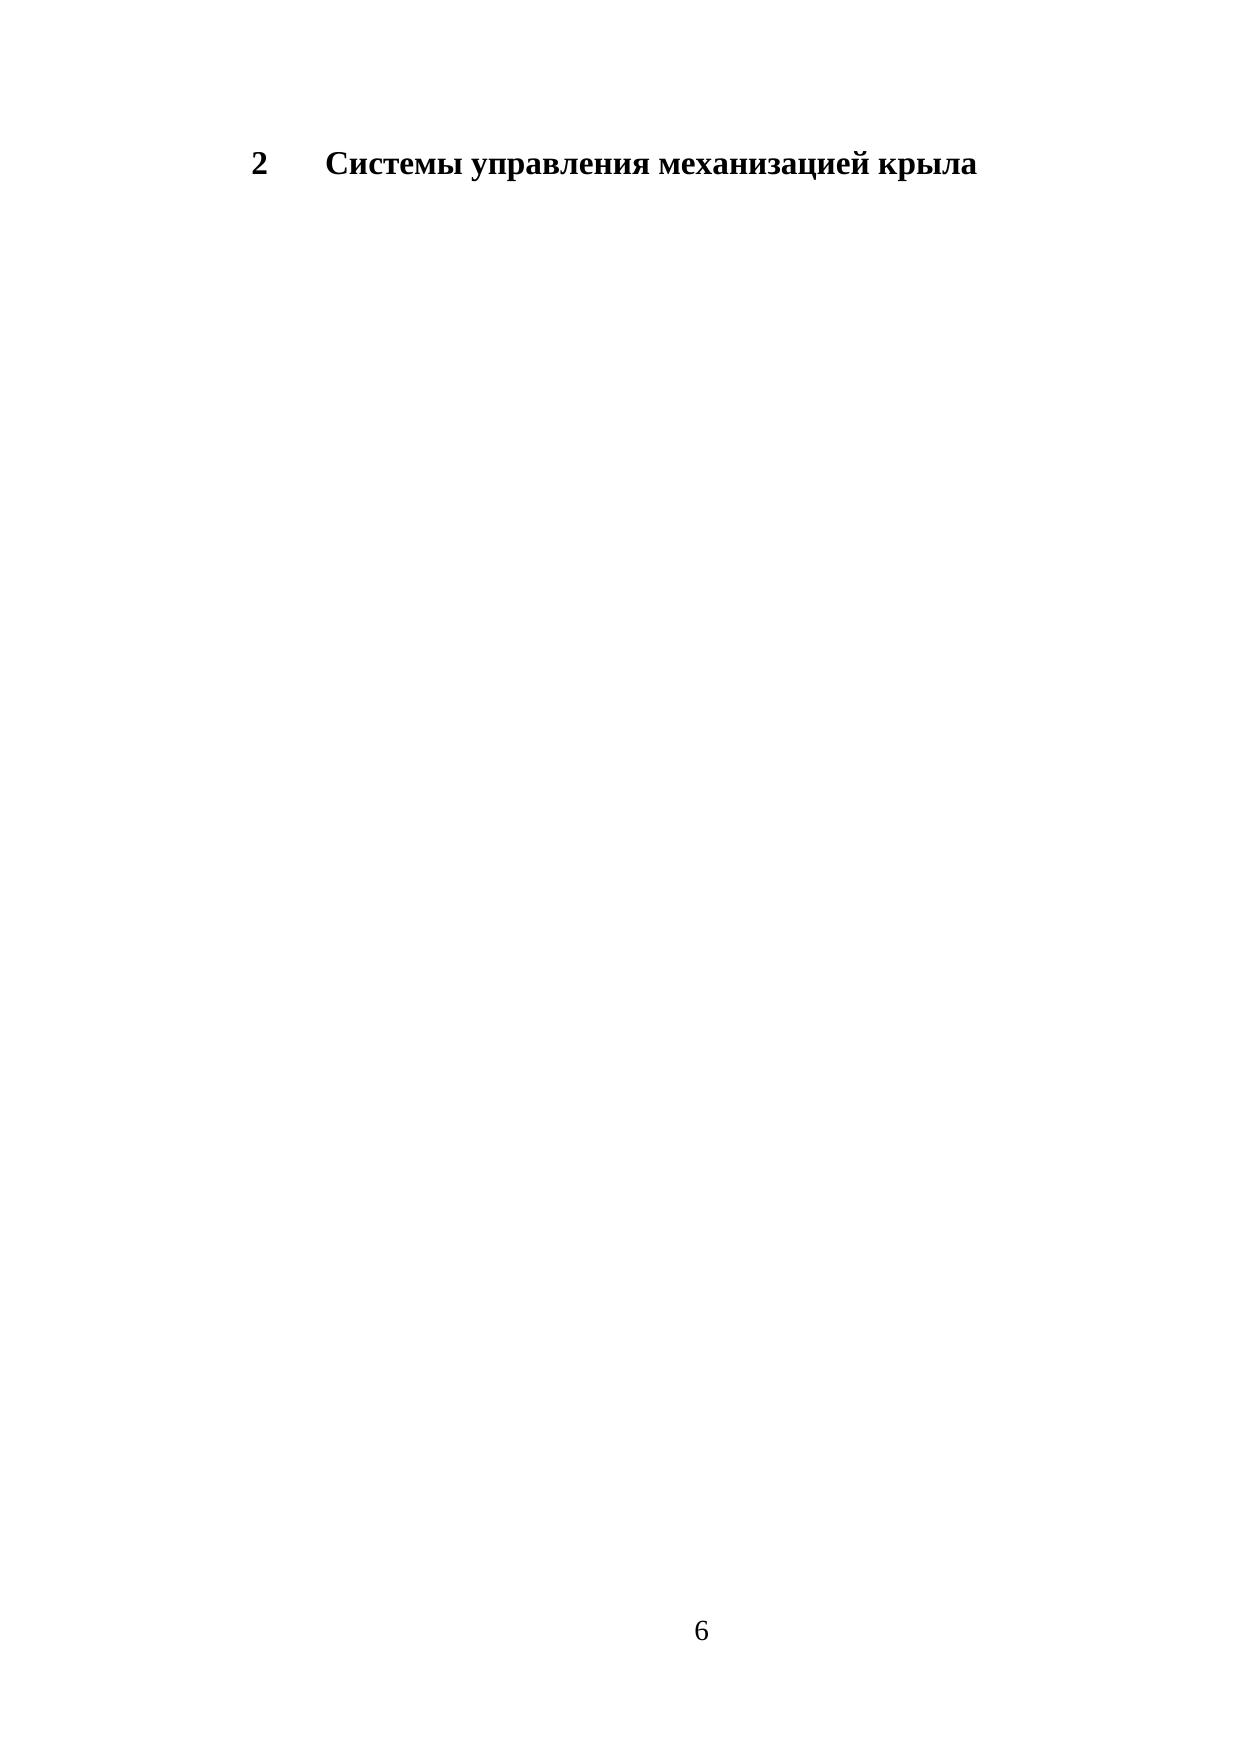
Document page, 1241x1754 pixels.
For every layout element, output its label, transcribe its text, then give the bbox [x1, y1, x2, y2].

subtitle Системы управления механизацией крыла [177, 143, 1152, 181]
